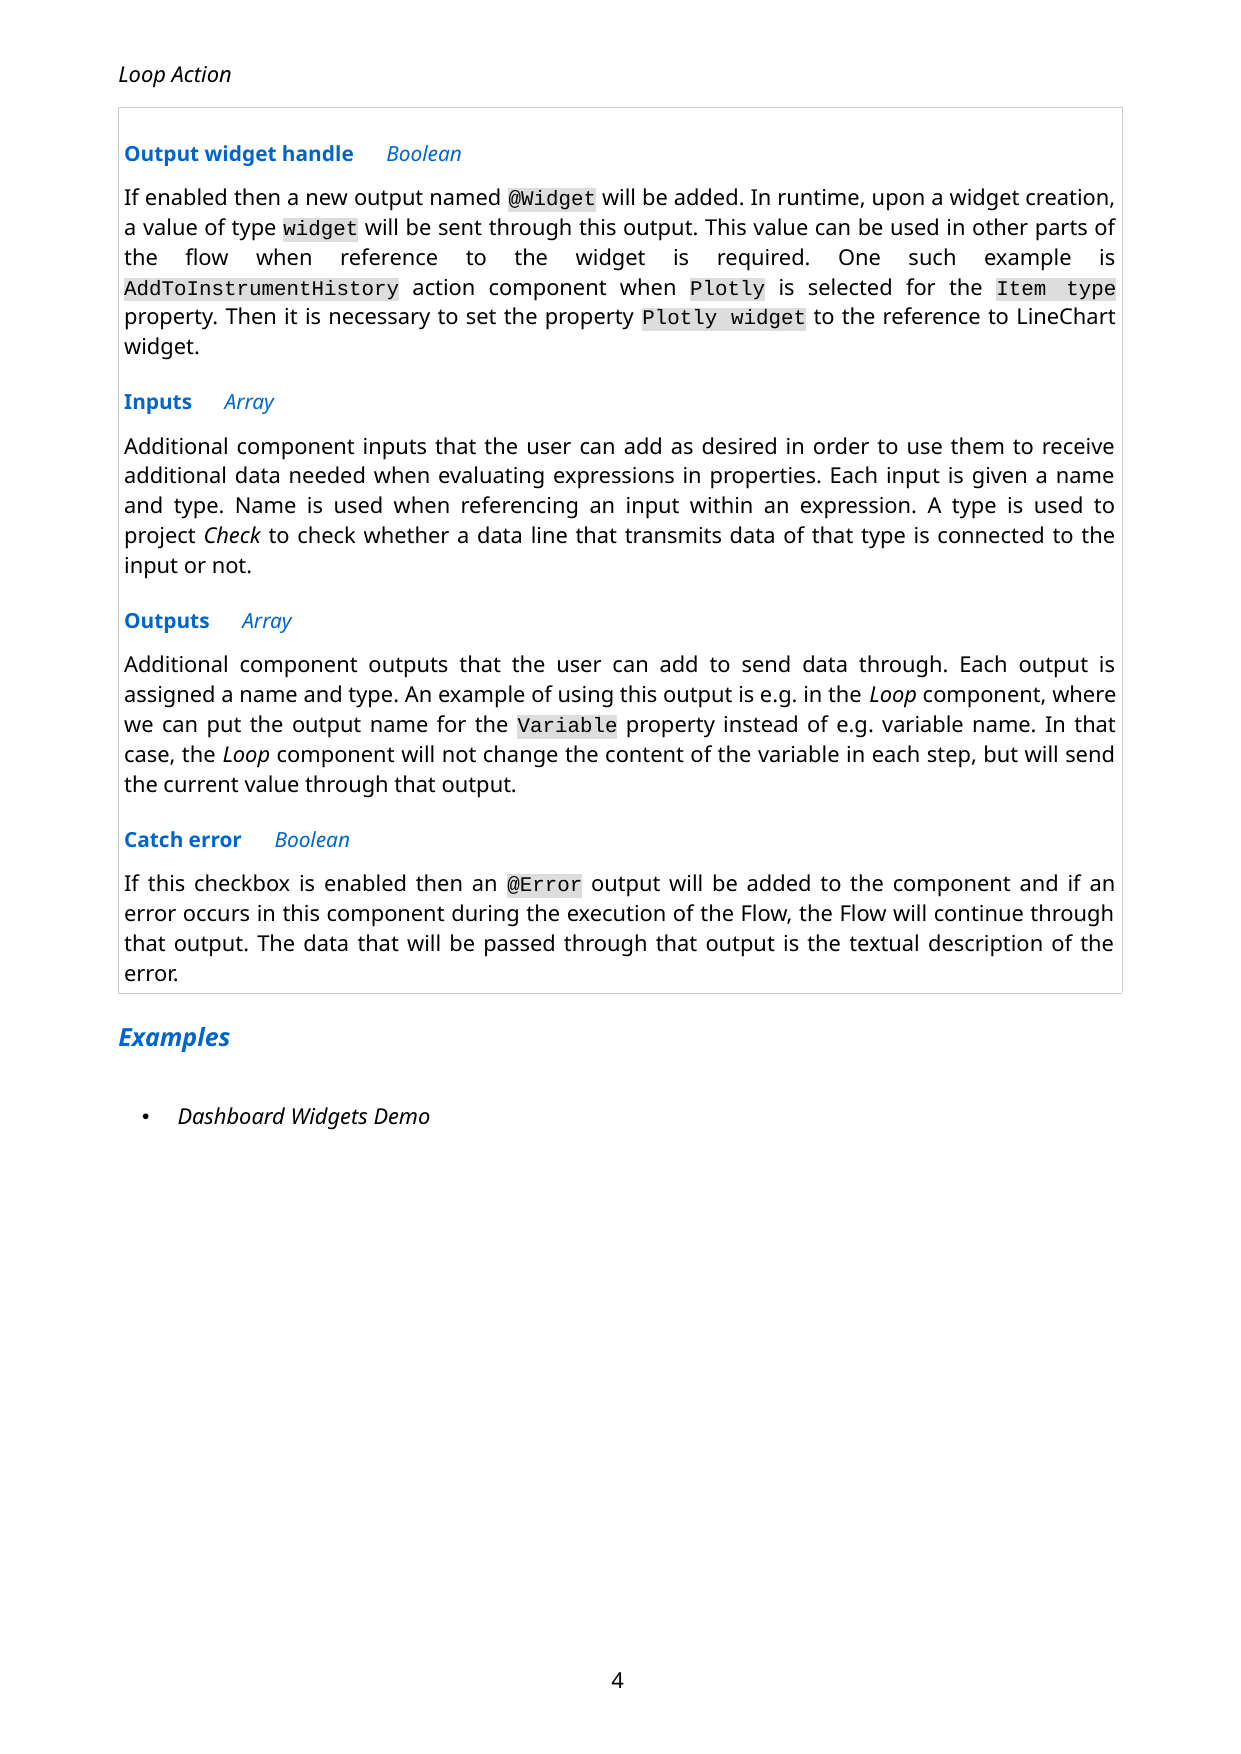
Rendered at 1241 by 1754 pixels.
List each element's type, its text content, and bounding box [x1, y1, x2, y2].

list Dashboard Widgets Demo [142, 1101, 1110, 1131]
table_cell Output widget handle Boolean If enabled then a new output named @Widget will be added. In runtime, upon a widget creation, a value of type widget will be sent through this output. This value can be used in other parts of the flow when reference to the widget is required. One such example is AddToInstrumentHistory action component when Plotly is selected for the Item type property. Then it is necessary to set the property Plotly widget to the reference to LineChart widget. Inputs Array Additional component inputs that the user can add as desired in order to use them to receive additional data needed when evaluating expressions in properties. Each input is given a name and type. Name is used when referencing an input within an expression. A type is used to project Check to check whether a data line that transmits data of that type is connected to the input or not. Outputs Array Additional component outputs that the user can add to send data through. Each output is assigned a name and type. An example of using this output is e.g. in the Loop component, where we can put the output name for the Variable property instead of e.g. variable name. In that case, the Loop component will not change the content of the variable in each step, but will send the current value through that output. Catch error Boolean If this checkbox is enabled then an @Error output will be added to the component and if an error occurs in this component during the execution of the Flow, the Flow will continue through that output. The data that will be passed through that output is the textual description of the error. [119, 108, 1122, 993]
subtitle Examples [118, 1020, 1122, 1054]
